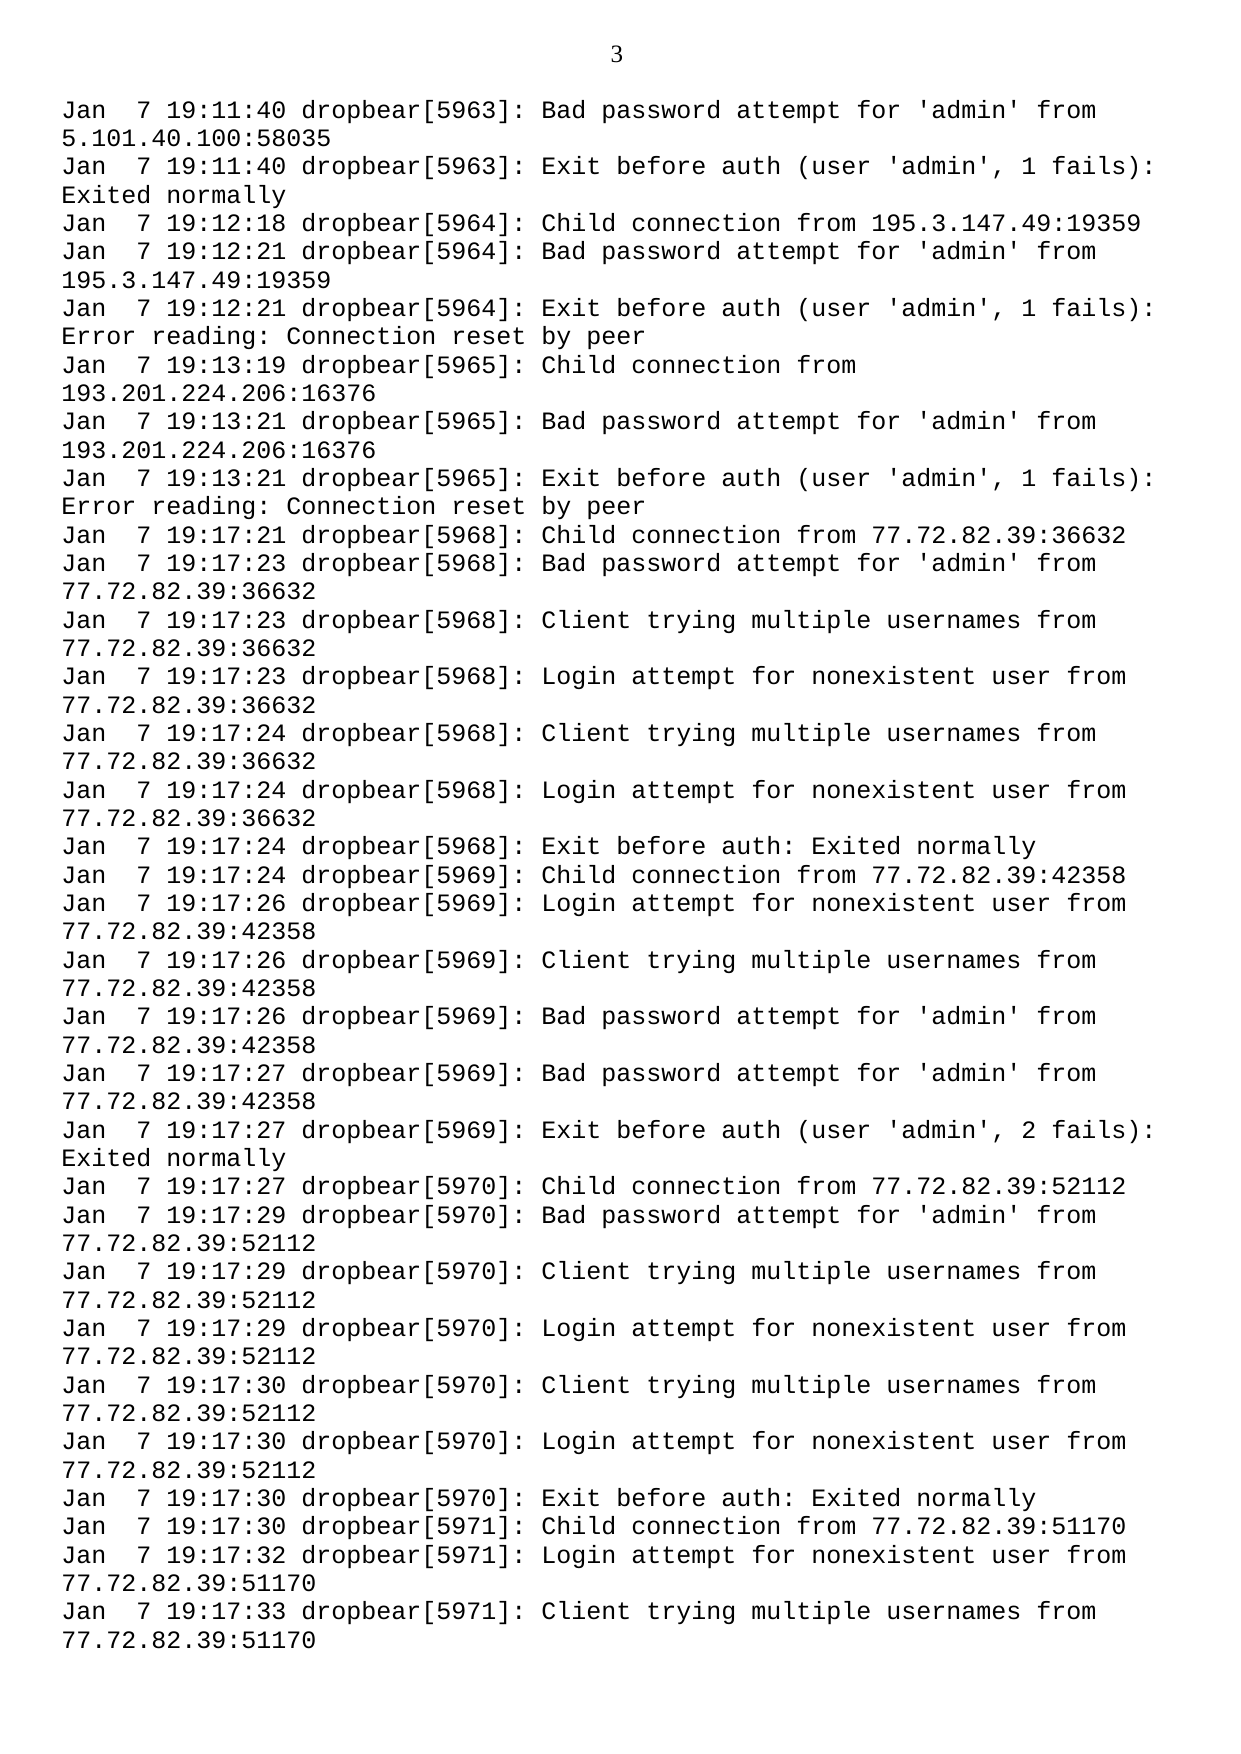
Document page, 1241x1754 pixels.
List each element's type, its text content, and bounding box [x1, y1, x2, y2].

text Jan 7 19:17:29 dropbear[5970]: Client trying multiple usernames from 77.72.82.39:52112 [61, 1259, 1172, 1316]
text Jan 7 19:17:30 dropbear[5970]: Exit before auth: Exited normally [61, 1486, 1172, 1514]
text Jan 7 19:17:23 dropbear[5968]: Login attempt for nonexistent user from 77.72.82.39:36632 [61, 664, 1172, 721]
text Jan 7 19:17:24 dropbear[5969]: Child connection from 77.72.82.39:42358 [61, 862, 1172, 891]
text Jan 7 19:17:27 dropbear[5969]: Bad password attempt for 'admin' from 77.72.82.39:42358 [61, 1061, 1172, 1117]
text Jan 7 19:11:40 dropbear[5963]: Bad password attempt for 'admin' from 5.101.40.100:58035 [61, 97, 1172, 154]
text Jan 7 19:17:26 dropbear[5969]: Bad password attempt for 'admin' from 77.72.82.39:42358 [61, 1004, 1172, 1061]
text Jan 7 19:12:21 dropbear[5964]: Bad password attempt for 'admin' from 195.3.147.49:19359 [61, 239, 1172, 296]
text Jan 7 19:17:24 dropbear[5968]: Exit before auth: Exited normally [61, 834, 1172, 862]
text Jan 7 19:17:24 dropbear[5968]: Login attempt for nonexistent user from 77.72.82.39:36632 [61, 777, 1172, 834]
text Jan 7 19:11:40 dropbear[5963]: Exit before auth (user 'admin', 1 fails): Exited normally [61, 154, 1172, 211]
text Jan 7 19:17:33 dropbear[5971]: Client trying multiple usernames from 77.72.82.39:51170 [61, 1599, 1172, 1656]
text Jan 7 19:13:21 dropbear[5965]: Bad password attempt for 'admin' from 193.201.224.206:16376 [61, 409, 1172, 466]
text Jan 7 19:12:18 dropbear[5964]: Child connection from 195.3.147.49:19359 [61, 211, 1172, 239]
text Jan 7 19:17:26 dropbear[5969]: Client trying multiple usernames from 77.72.82.39:42358 [61, 947, 1172, 1004]
text Jan 7 19:17:30 dropbear[5970]: Login attempt for nonexistent user from 77.72.82.39:52112 [61, 1429, 1172, 1486]
text Jan 7 19:17:29 dropbear[5970]: Bad password attempt for 'admin' from 77.72.82.39:52112 [61, 1202, 1172, 1259]
text Jan 7 19:12:21 dropbear[5964]: Exit before auth (user 'admin', 1 fails): Error reading: Connection reset by peer [61, 296, 1172, 352]
text Jan 7 19:17:24 dropbear[5968]: Client trying multiple usernames from 77.72.82.39:36632 [61, 721, 1172, 777]
text Jan 7 19:13:21 dropbear[5965]: Exit before auth (user 'admin', 1 fails): Error reading: Connection reset by peer [61, 466, 1172, 522]
text Jan 7 19:17:23 dropbear[5968]: Client trying multiple usernames from 77.72.82.39:36632 [61, 607, 1172, 664]
text Jan 7 19:13:19 dropbear[5965]: Child connection from 193.201.224.206:16376 [61, 352, 1172, 409]
text Jan 7 19:17:27 dropbear[5969]: Exit before auth (user 'admin', 2 fails): Exited normally [61, 1117, 1172, 1174]
text Jan 7 19:17:29 dropbear[5970]: Login attempt for nonexistent user from 77.72.82.39:52112 [61, 1316, 1172, 1372]
text Jan 7 19:17:23 dropbear[5968]: Bad password attempt for 'admin' from 77.72.82.39:36632 [61, 551, 1172, 607]
text Jan 7 19:17:26 dropbear[5969]: Login attempt for nonexistent user from 77.72.82.39:42358 [61, 891, 1172, 947]
text Jan 7 19:17:30 dropbear[5971]: Child connection from 77.72.82.39:51170 [61, 1514, 1172, 1542]
text Jan 7 19:17:32 dropbear[5971]: Login attempt for nonexistent user from 77.72.82.39:51170 [61, 1542, 1172, 1599]
text Jan 7 19:17:27 dropbear[5970]: Child connection from 77.72.82.39:52112 [61, 1174, 1172, 1202]
text Jan 7 19:17:21 dropbear[5968]: Child connection from 77.72.82.39:36632 [61, 522, 1172, 551]
text Jan 7 19:17:30 dropbear[5970]: Client trying multiple usernames from 77.72.82.39:52112 [61, 1372, 1172, 1429]
